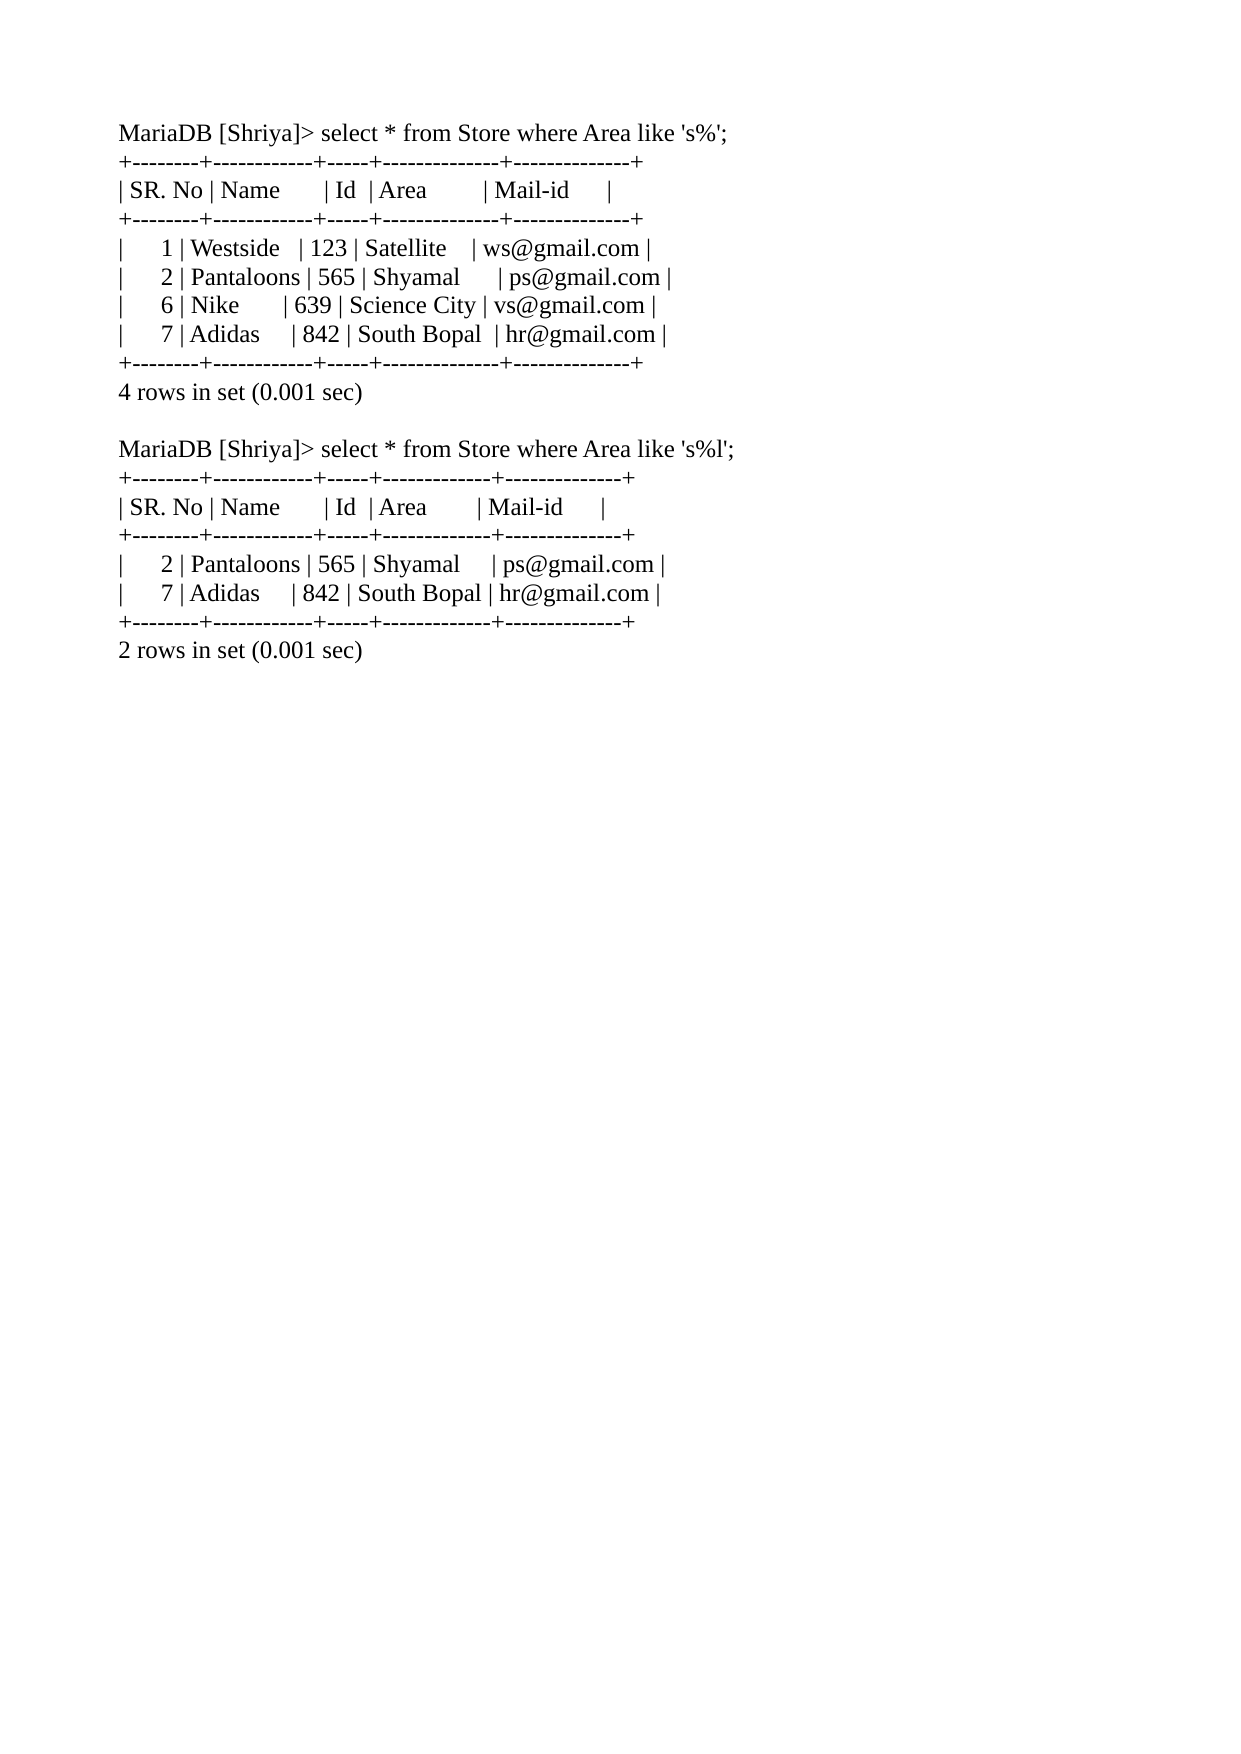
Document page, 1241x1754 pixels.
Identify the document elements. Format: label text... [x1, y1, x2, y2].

text +--------+------------+-----+--------------+--------------+ [118, 147, 1122, 176]
text +--------+------------+-----+-------------+--------------+ [118, 607, 1122, 636]
text | SR. No | Name | Id | Area | Mail-id | [118, 176, 1122, 204]
text | 2 | Pantaloons | 565 | Shyamal | ps@gmail.com | [118, 262, 1122, 291]
text | 1 | Westside | 123 | Satellite | ws@gmail.com | [118, 233, 1122, 262]
text | 7 | Adidas | 842 | South Bopal | hr@gmail.com | [118, 578, 1122, 607]
text 4 rows in set (0.001 sec) [118, 377, 1122, 406]
text 2 rows in set (0.001 sec) [118, 636, 1122, 664]
text MariaDB [Shriya]> select * from Store where Area like 's%l'; [118, 434, 1122, 463]
text +--------+------------+-----+--------------+--------------+ [118, 204, 1122, 233]
text MariaDB [Shriya]> select * from Store where Area like 's%'; [118, 118, 1122, 147]
text | 7 | Adidas | 842 | South Bopal | hr@gmail.com | [118, 319, 1122, 348]
text | SR. No | Name | Id | Area | Mail-id | [118, 492, 1122, 521]
text +--------+------------+-----+-------------+--------------+ [118, 521, 1122, 549]
text +--------+------------+-----+-------------+--------------+ [118, 463, 1122, 492]
text | 6 | Nike | 639 | Science City | vs@gmail.com | [118, 291, 1122, 319]
text | 2 | Pantaloons | 565 | Shyamal | ps@gmail.com | [118, 549, 1122, 578]
text +--------+------------+-----+--------------+--------------+ [118, 348, 1122, 377]
